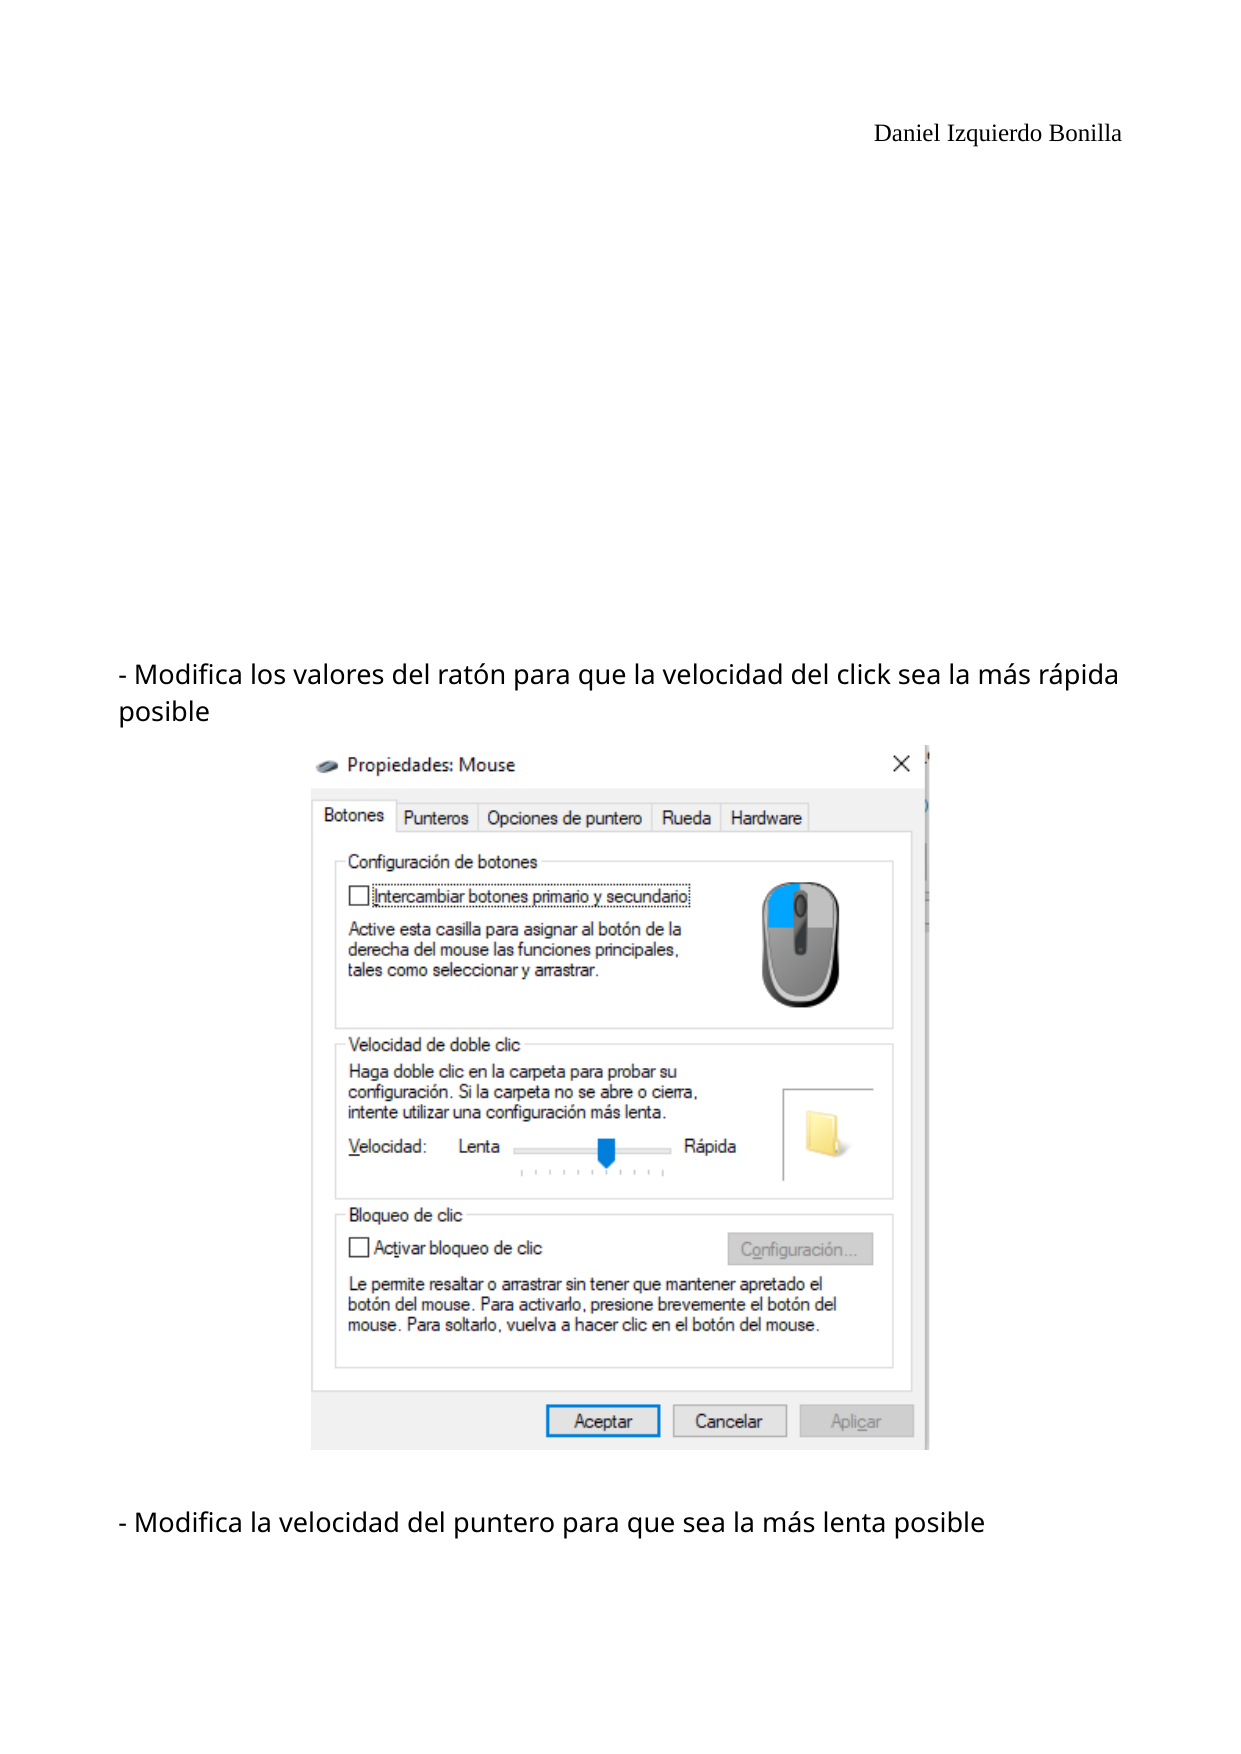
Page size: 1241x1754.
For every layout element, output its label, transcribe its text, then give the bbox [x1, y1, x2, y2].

text - Modifica la velocidad del puntero para que sea la más lenta posible [118, 1504, 1122, 1541]
text - Modifica los valores del ratón para que la velocidad del click sea la más rápida posible [118, 656, 1122, 729]
picture [310, 745, 930, 1450]
